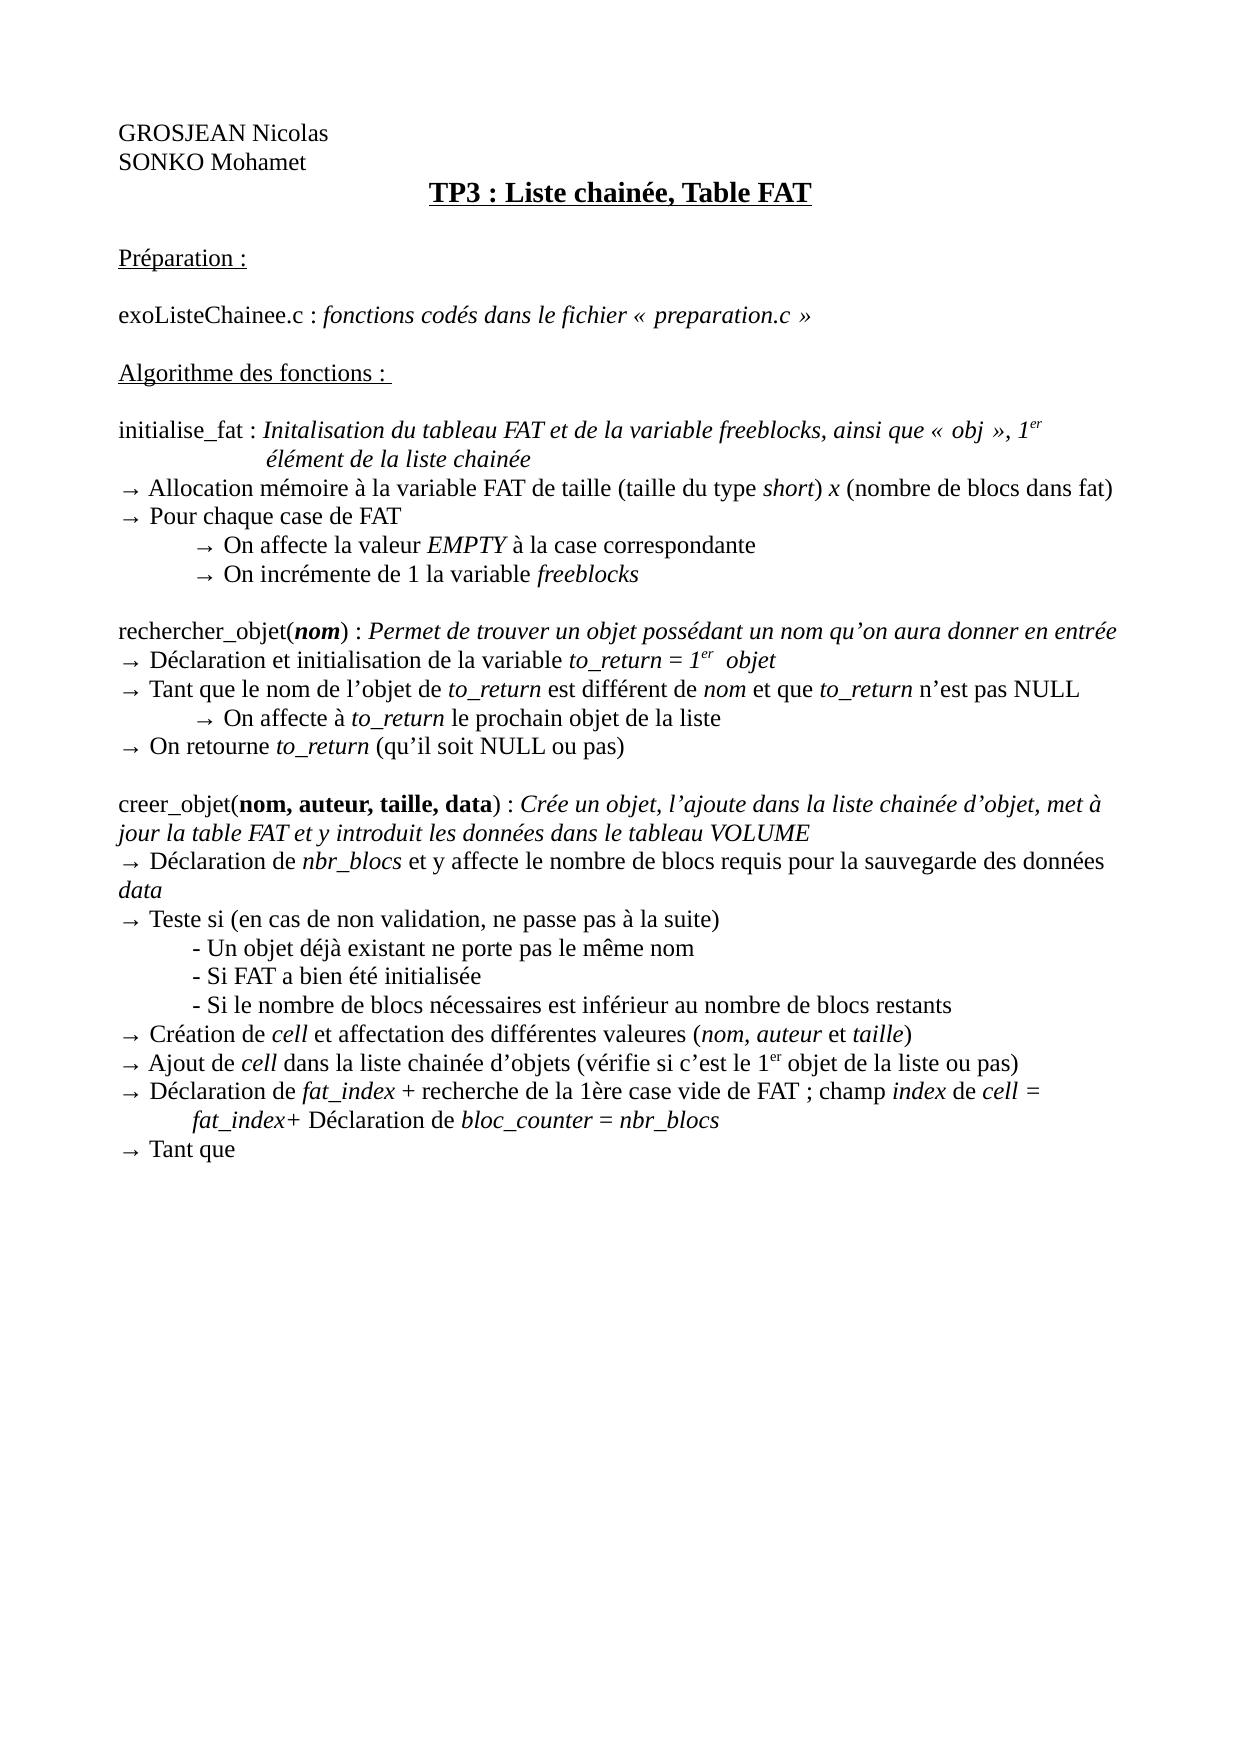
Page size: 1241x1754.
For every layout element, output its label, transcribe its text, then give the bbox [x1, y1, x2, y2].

text → On affecte la valeur EMPTY à la case correspondante [118, 530, 1122, 559]
text → Tant que [118, 1134, 1122, 1163]
text → Pour chaque case de FAT [118, 501, 1122, 530]
text GROSJEAN Nicolas [118, 118, 1122, 147]
text Préparation : [118, 243, 1122, 271]
text → Allocation mémoire à la variable FAT de taille (taille du type short) x (nombre de blocs dans fat) [118, 473, 1122, 501]
text rechercher_objet(nom) : Permet de trouver un objet possédant un nom qu’on aura donner en entrée [118, 616, 1122, 645]
text initialise_fat : Initalisation du tableau FAT et de la variable freeblocks, ainsi que « obj », 1er élément de la liste chainée [118, 415, 1122, 473]
text Algorithme des fonctions : [118, 358, 1122, 386]
text - Un objet déjà existant ne porte pas le même nom [118, 933, 1122, 961]
text → On affecte à to_return le prochain objet de la liste [118, 703, 1122, 731]
text creer_objet(nom, auteur, taille, data) : Crée un objet, l’ajoute dans la liste chainée d’objet, met à jour la table FAT et y introduit les données dans le tableau VOLUME [118, 789, 1122, 846]
text → Tant que le nom de l’objet de to_return est différent de nom et que to_return n’est pas NULL [118, 674, 1122, 703]
text → Déclaration de nbr_blocs et y affecte le nombre de blocs requis pour la sauvegarde des données data [118, 846, 1122, 904]
text - Si FAT a bien été initialisée [118, 961, 1122, 990]
text SONKO Mohamet [118, 147, 1122, 176]
text → Teste si (en cas de non validation, ne passe pas à la suite) [118, 904, 1122, 933]
text → Déclaration et initialisation de la variable to_return = 1er objet [118, 645, 1122, 674]
text → Ajout de cell dans la liste chainée d’objets (vérifie si c’est le 1er objet de la liste ou pas) [118, 1048, 1122, 1076]
text → Déclaration de fat_index + recherche de la 1ère case vide de FAT ; champ index de cell = fat_index+ Déclaration de bloc_counter = nbr_blocs [118, 1076, 1122, 1134]
text → On incrémente de 1 la variable freeblocks [118, 559, 1122, 588]
text → On retourne to_return (qu’il soit NULL ou pas) [118, 731, 1122, 760]
text - Si le nombre de blocs nécessaires est inférieur au nombre de blocs restants [118, 990, 1122, 1019]
text → Création de cell et affectation des différentes valeures (nom, auteur et taille) [118, 1019, 1122, 1048]
text TP3 : Liste chainée, Table FAT [118, 176, 1122, 209]
text exoListeChainee.c : fonctions codés dans le fichier « preparation.c » [118, 300, 1122, 329]
